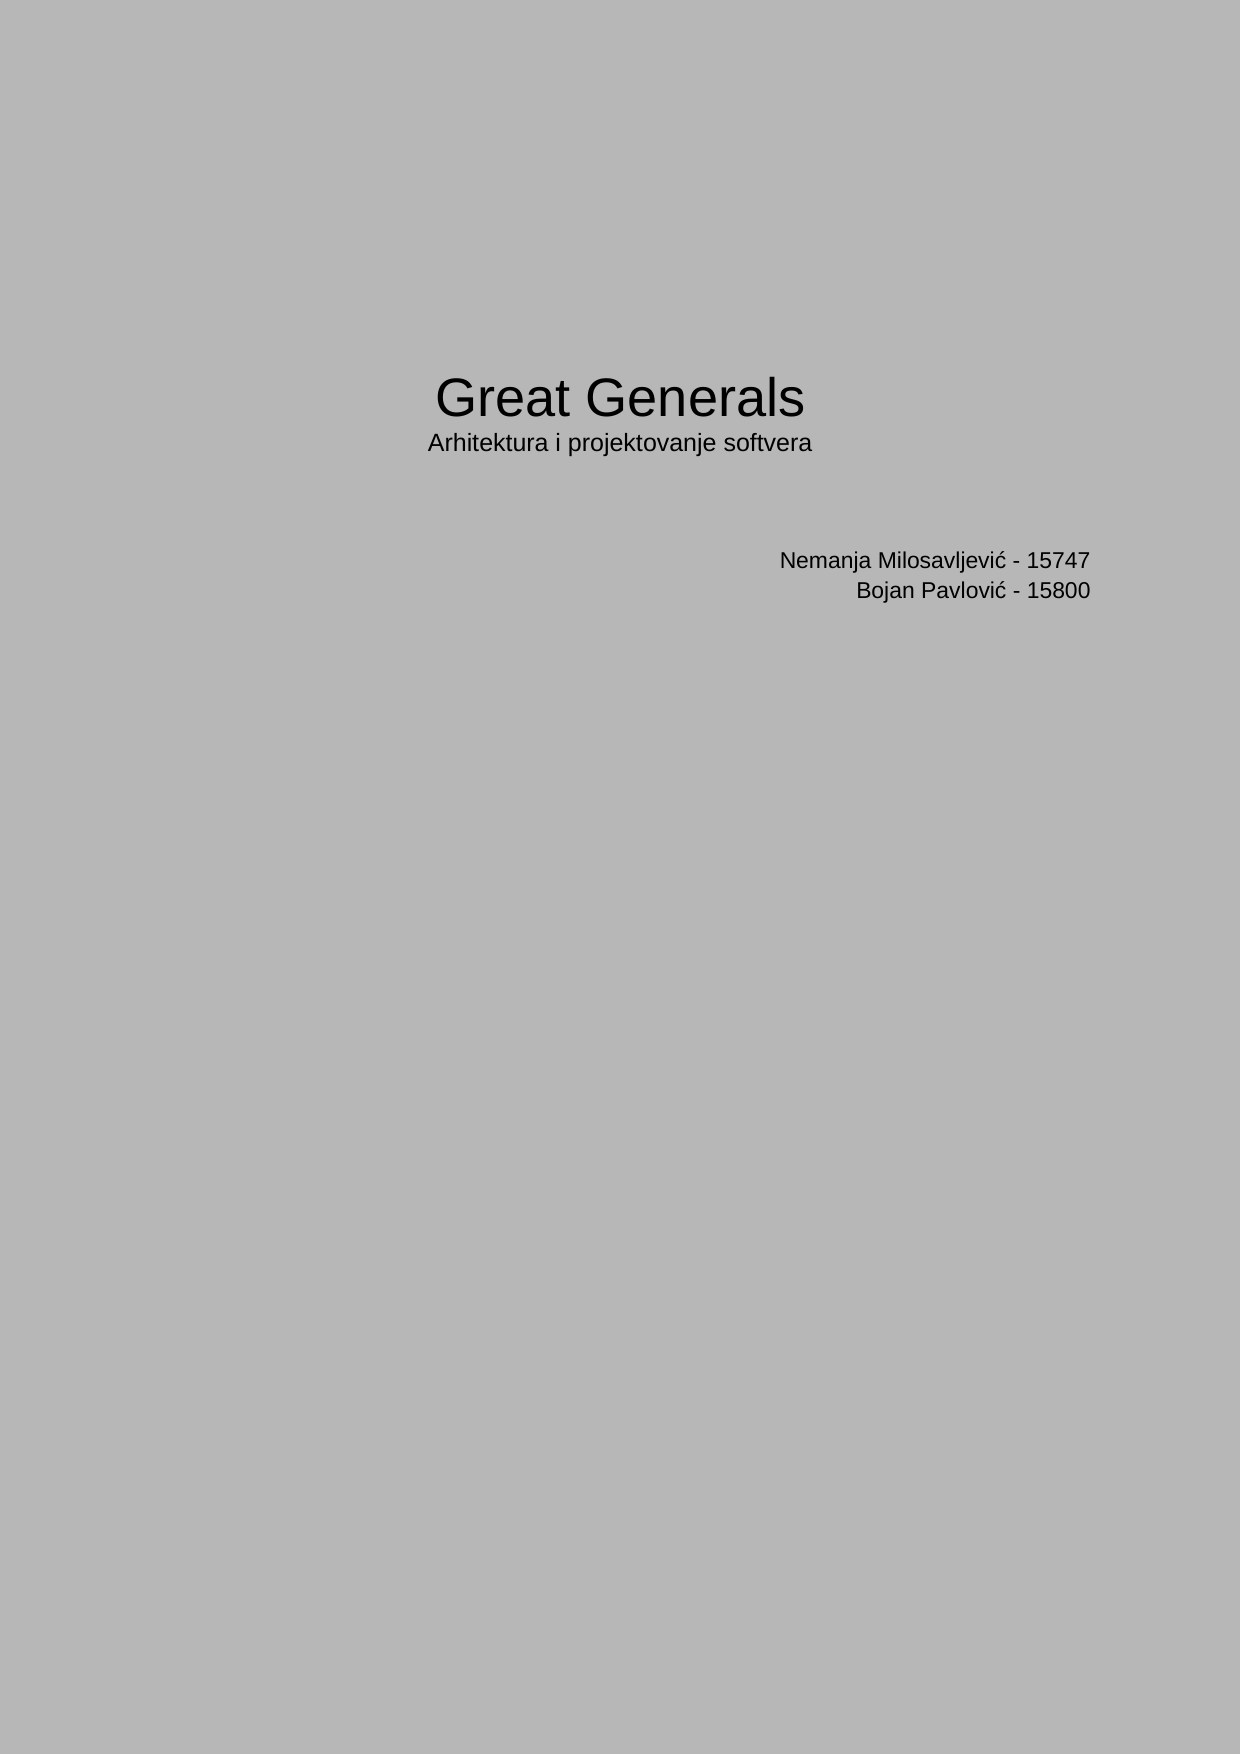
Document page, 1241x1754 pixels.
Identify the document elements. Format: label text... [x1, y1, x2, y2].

title Arhitektura i projektovanje softvera [150, 428, 1090, 457]
text Bojan Pavlović - 15800 [150, 577, 1090, 604]
title Great Generals [150, 366, 1090, 428]
text Nemanja Milosavljević - 15747 [150, 547, 1090, 574]
